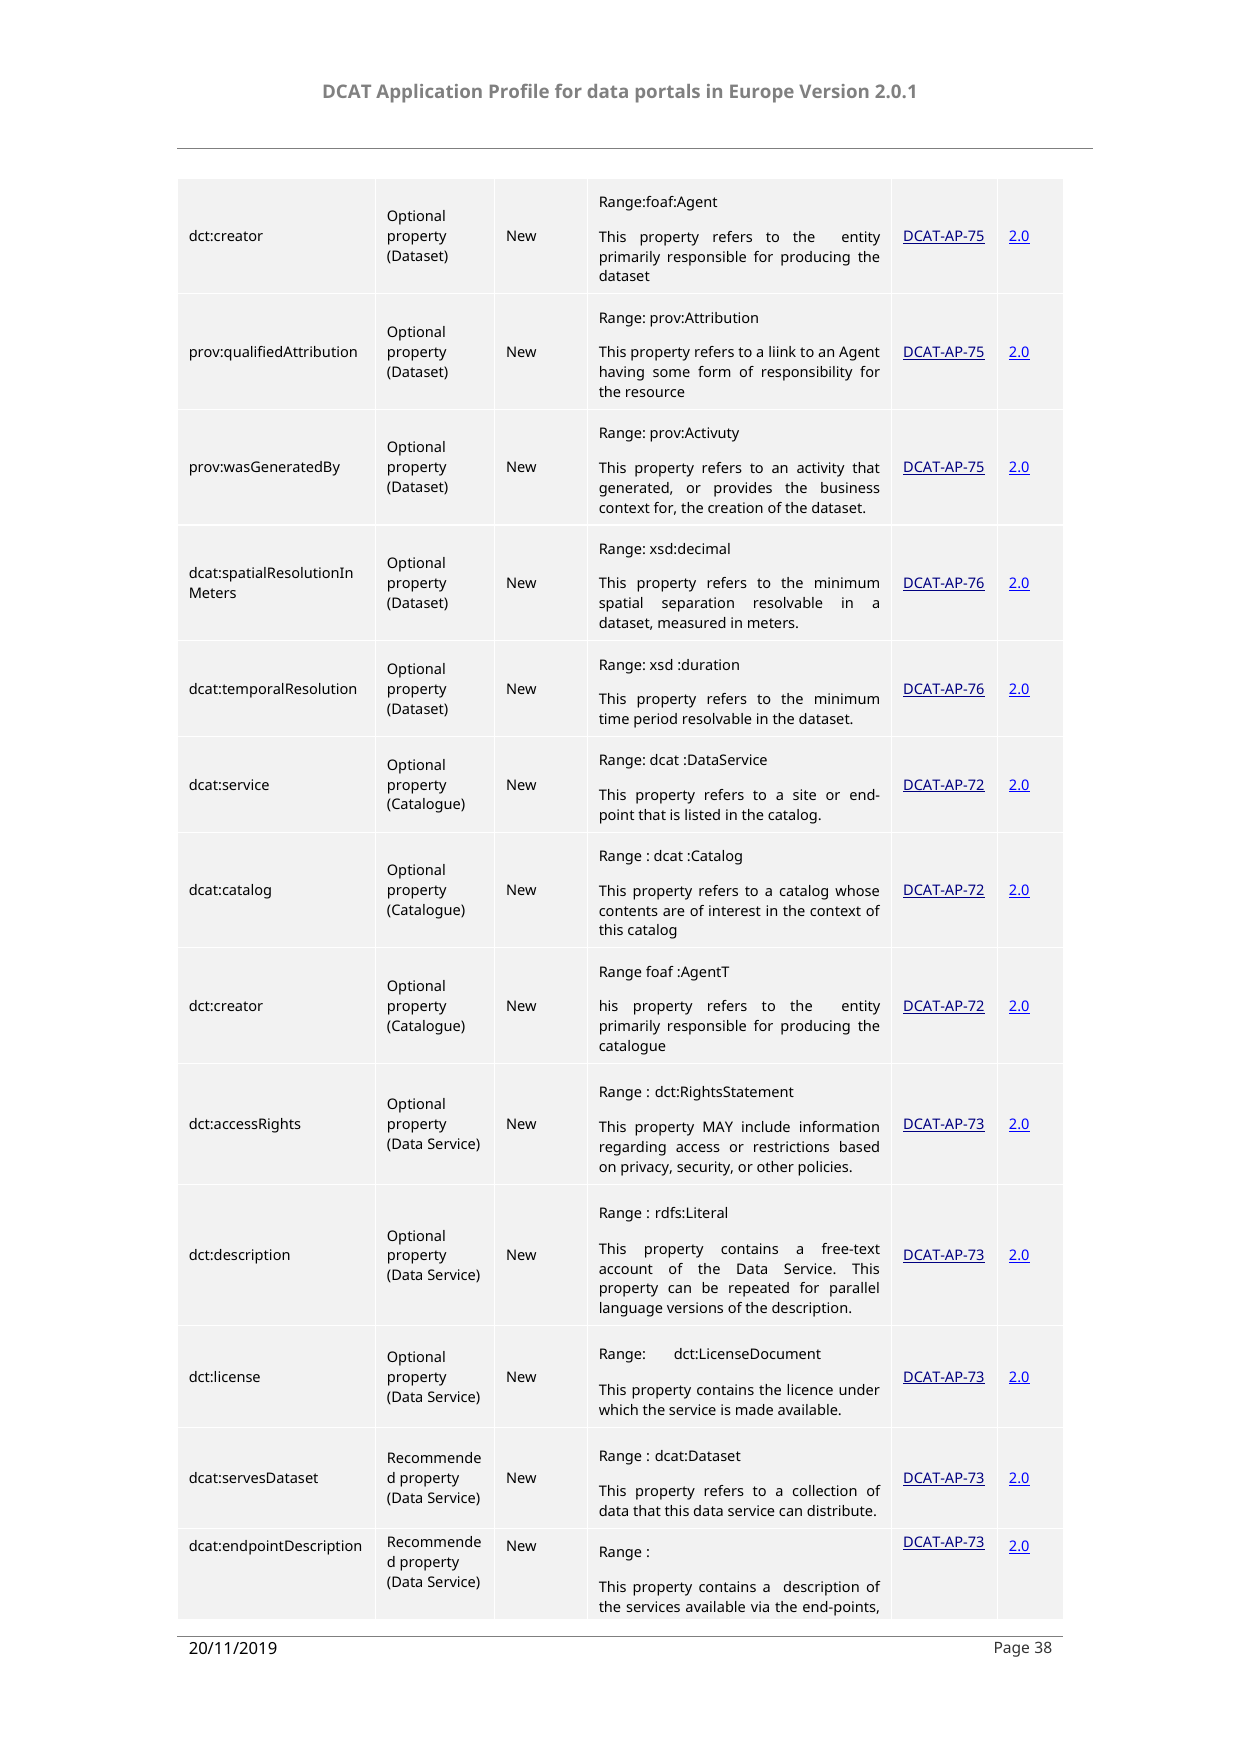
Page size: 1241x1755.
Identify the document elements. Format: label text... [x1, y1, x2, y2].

table_cell New [495, 526, 587, 640]
table_cell Optional property (Dataset) [376, 410, 494, 524]
table_cell Optional property (Catalogue) [376, 833, 494, 947]
table_cell dcat:catalog [178, 833, 375, 947]
table_cell DCAT-AP-73 [892, 1064, 997, 1184]
table_cell Optional property (Data Service) [376, 1064, 494, 1184]
table_cell New [495, 1529, 587, 1619]
table_cell New [495, 1428, 587, 1528]
table_cell dct:creator [178, 948, 375, 1063]
table_cell DCAT-AP-75 [892, 410, 997, 524]
table_cell 2.0 [998, 294, 1063, 409]
table_cell Range : dcat :Catalog This property refers to a catalog whose contents are of interest in the context of this catalog [588, 833, 891, 947]
table_cell DCAT-AP-75 [892, 294, 997, 409]
table_cell 2.0 [998, 737, 1063, 832]
table_cell New [495, 641, 587, 736]
table_cell 2.0 [998, 948, 1063, 1063]
table_cell 2.0 [998, 1064, 1063, 1184]
table_cell New [495, 948, 587, 1063]
table_cell Optional property (Catalogue) [376, 948, 494, 1063]
table_cell Optional property (Dataset) [376, 641, 494, 736]
table_cell Range foaf :AgentT his property refers to the entity primarily responsible for producing the catalogue [588, 948, 891, 1063]
table_cell New [495, 1185, 587, 1325]
table_cell DCAT-AP-72 [892, 737, 997, 832]
table_cell DCAT-AP-73 [892, 1185, 997, 1325]
table_cell DCAT-AP-72 [892, 948, 997, 1063]
table_cell dct:accessRights [178, 1064, 375, 1184]
table_cell Range: prov:Attribution This property refers to a liink to an Agent having some form of responsibility for the resource [588, 294, 891, 409]
table_cell 2.0 [998, 410, 1063, 524]
table_cell DCAT-AP-75 [892, 179, 997, 293]
table_cell Recommended property (Data Service) [376, 1529, 494, 1619]
table_cell DCAT-AP-73 [892, 1529, 997, 1619]
table_cell 2.0 [998, 526, 1063, 640]
table_cell Range : rdfs:Literal This property contains a free-text account of the Data Service. This property can be repeated for parallel language versions of the description. [588, 1185, 891, 1325]
table_cell New [495, 294, 587, 409]
table_cell Optional property (Dataset) [376, 526, 494, 640]
table_cell dcat:temporalResolution [178, 641, 375, 736]
table_cell prov:wasGeneratedBy [178, 410, 375, 524]
table_cell New [495, 179, 587, 293]
table_cell dcat:spatialResolutionInMeters [178, 526, 375, 640]
table_cell 2.0 [998, 1529, 1063, 1619]
table_cell 2.0 [998, 1185, 1063, 1325]
table_cell Range : dct:RightsStatement This property MAY include information regarding access or restrictions based on privacy, security, or other policies. [588, 1064, 891, 1184]
table_cell Range: xsd :duration This property refers to the minimum time period resolvable in the dataset. [588, 641, 891, 736]
table_cell 2.0 [998, 179, 1063, 293]
table_cell New [495, 833, 587, 947]
table_cell Range : This property contains a description of the services available via the end-points, [588, 1529, 891, 1619]
table_cell dcat:endpointDescription [178, 1529, 375, 1619]
table_cell Optional property (Dataset) [376, 179, 494, 293]
table_cell Recommended property (Data Service) [376, 1428, 494, 1528]
table_cell prov:qualifiedAttribution [178, 294, 375, 409]
table_cell DCAT-AP-73 [892, 1326, 997, 1427]
table_cell New [495, 1326, 587, 1427]
table_cell dct:license [178, 1326, 375, 1427]
table_cell Range : dcat:Dataset This property refers to a collection of data that this data service can distribute. [588, 1428, 891, 1528]
table_cell dcat:service [178, 737, 375, 832]
table_cell DCAT-AP-72 [892, 833, 997, 947]
table_cell 2.0 [998, 1428, 1063, 1528]
table_cell Optional property (Catalogue) [376, 737, 494, 832]
table_cell dct:creator [178, 179, 375, 293]
table_cell 2.0 [998, 1326, 1063, 1427]
table_cell dct:description [178, 1185, 375, 1325]
table_cell DCAT-AP-73 [892, 1428, 997, 1528]
table_cell Range: dcat :DataService This property refers to a site or end-point that is listed in the catalog. [588, 737, 891, 832]
table_cell Optional property (Data Service) [376, 1326, 494, 1427]
table_cell DCAT-AP-76 [892, 526, 997, 640]
table_cell 2.0 [998, 641, 1063, 736]
table_cell Range: prov:Activuty This property refers to an activity that generated, or provides the business context for, the creation of the dataset. [588, 410, 891, 524]
table_cell 2.0 [998, 833, 1063, 947]
table_cell Optional property (Dataset) [376, 294, 494, 409]
table_cell New [495, 737, 587, 832]
table_cell New [495, 410, 587, 524]
table_cell Range: xsd:decimal This property refers to the minimum spatial separation resolvable in a dataset, measured in meters. [588, 526, 891, 640]
table_cell Optional property (Data Service) [376, 1185, 494, 1325]
table_cell Range: dct:LicenseDocument This property contains the licence under which the service is made available. [588, 1326, 891, 1427]
table_cell dcat:servesDataset [178, 1428, 375, 1528]
table_cell New [495, 1064, 587, 1184]
table_cell DCAT-AP-76 [892, 641, 997, 736]
table_cell Range:foaf:Agent This property refers to the entity primarily responsible for producing the dataset [588, 179, 891, 293]
